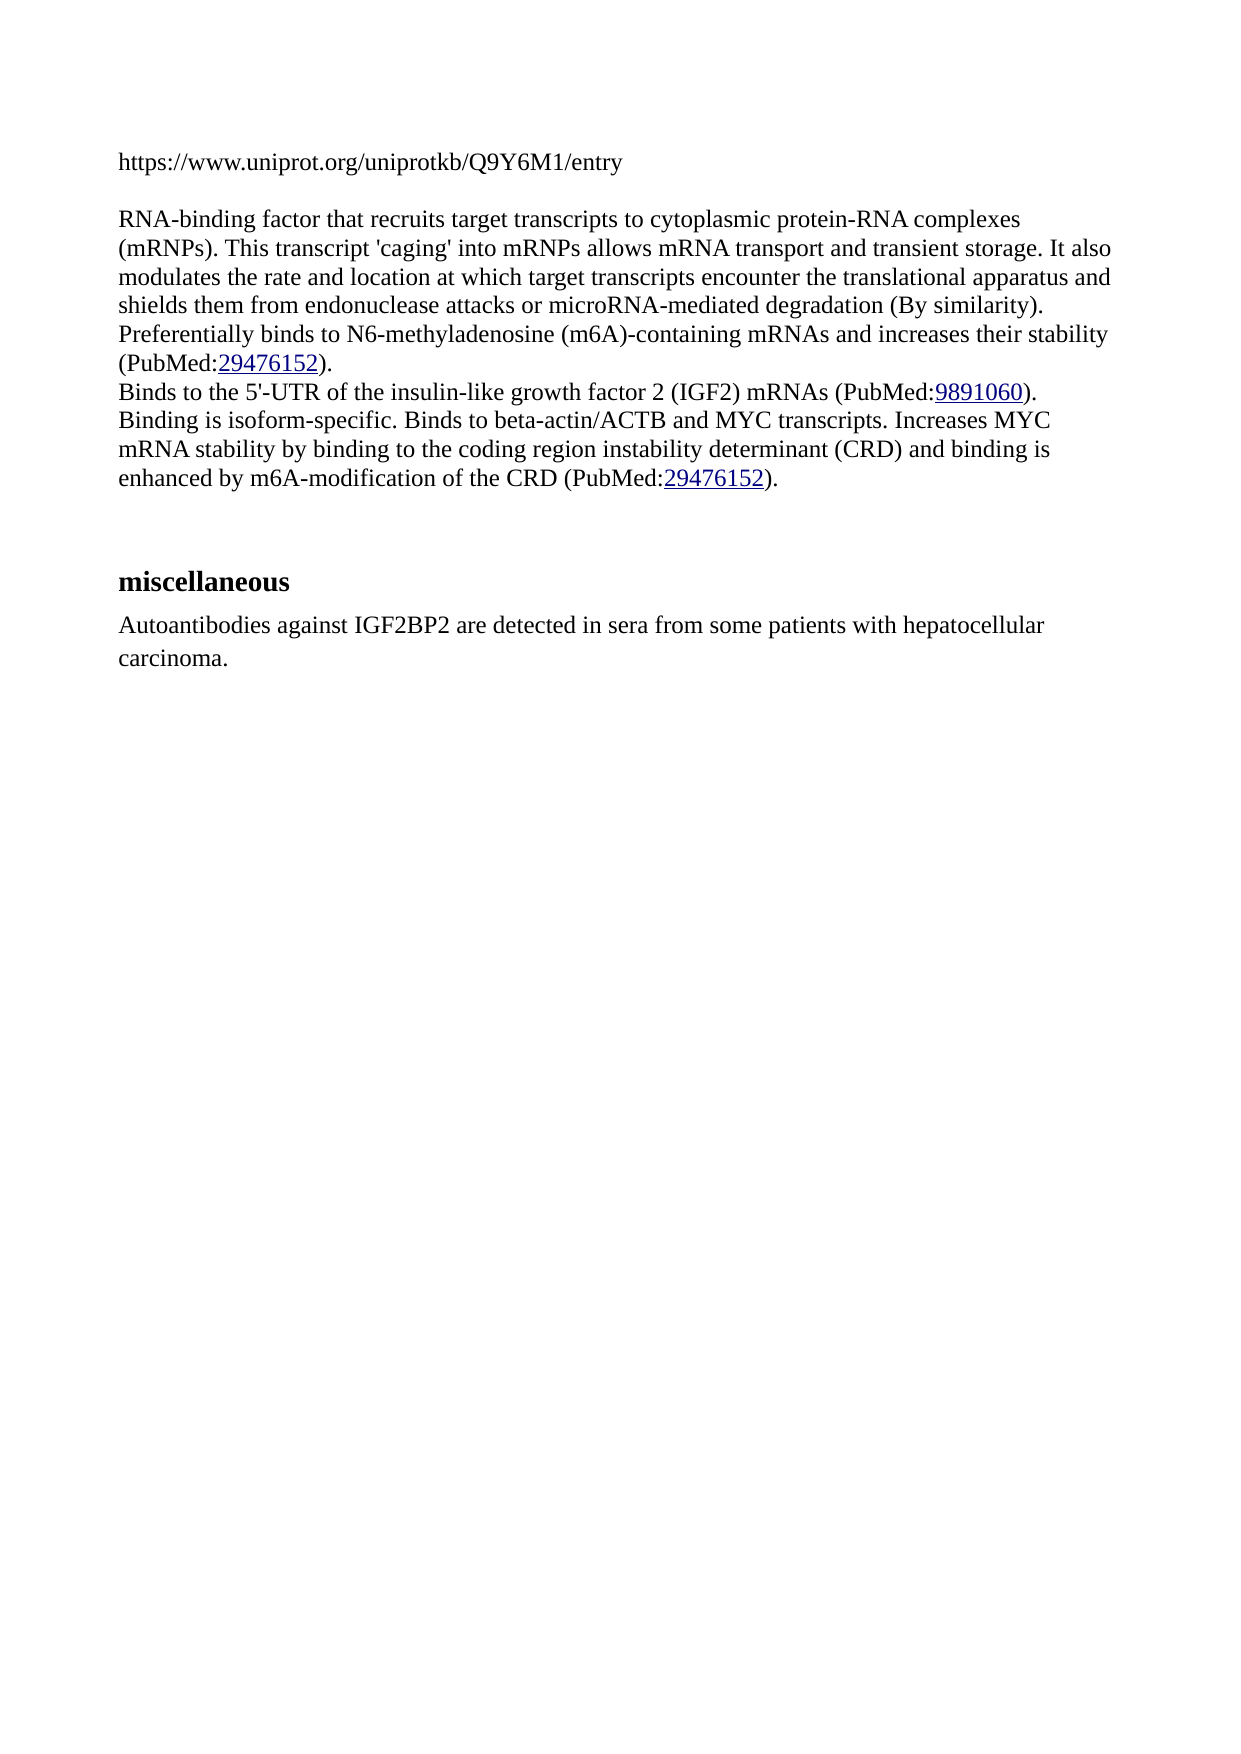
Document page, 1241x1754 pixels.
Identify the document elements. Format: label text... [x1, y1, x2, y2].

text https://www.uniprot.org/uniprotkb/Q9Y6M1/entry [118, 147, 1122, 176]
text Autoantibodies against IGF2BP2 are detected in sera from some patients with hepatocellular carcinoma. [118, 610, 1122, 672]
subtitle miscellaneous [118, 564, 1122, 597]
text RNA-binding factor that recruits target transcripts to cytoplasmic protein-RNA complexes (mRNPs). This transcript 'caging' into mRNPs allows mRNA transport and transient storage. It also modulates the rate and location at which target transcripts encounter the translational apparatus and shields them from endonuclease attacks or microRNA-mediated degradation (By similarity). Preferentially binds to N6-methyladenosine (m6A)-containing mRNAs and increases their stability (PubMed:29476152). Binds to the 5'-UTR of the insulin-like growth factor 2 (IGF2) mRNAs (PubMed:9891060). Binding is isoform-specific. Binds to beta-actin/ACTB and MYC transcripts. Increases MYC mRNA stability by binding to the coding region instability determinant (CRD) and binding is enhanced by m6A-modification of the CRD (PubMed:29476152). [118, 204, 1122, 492]
